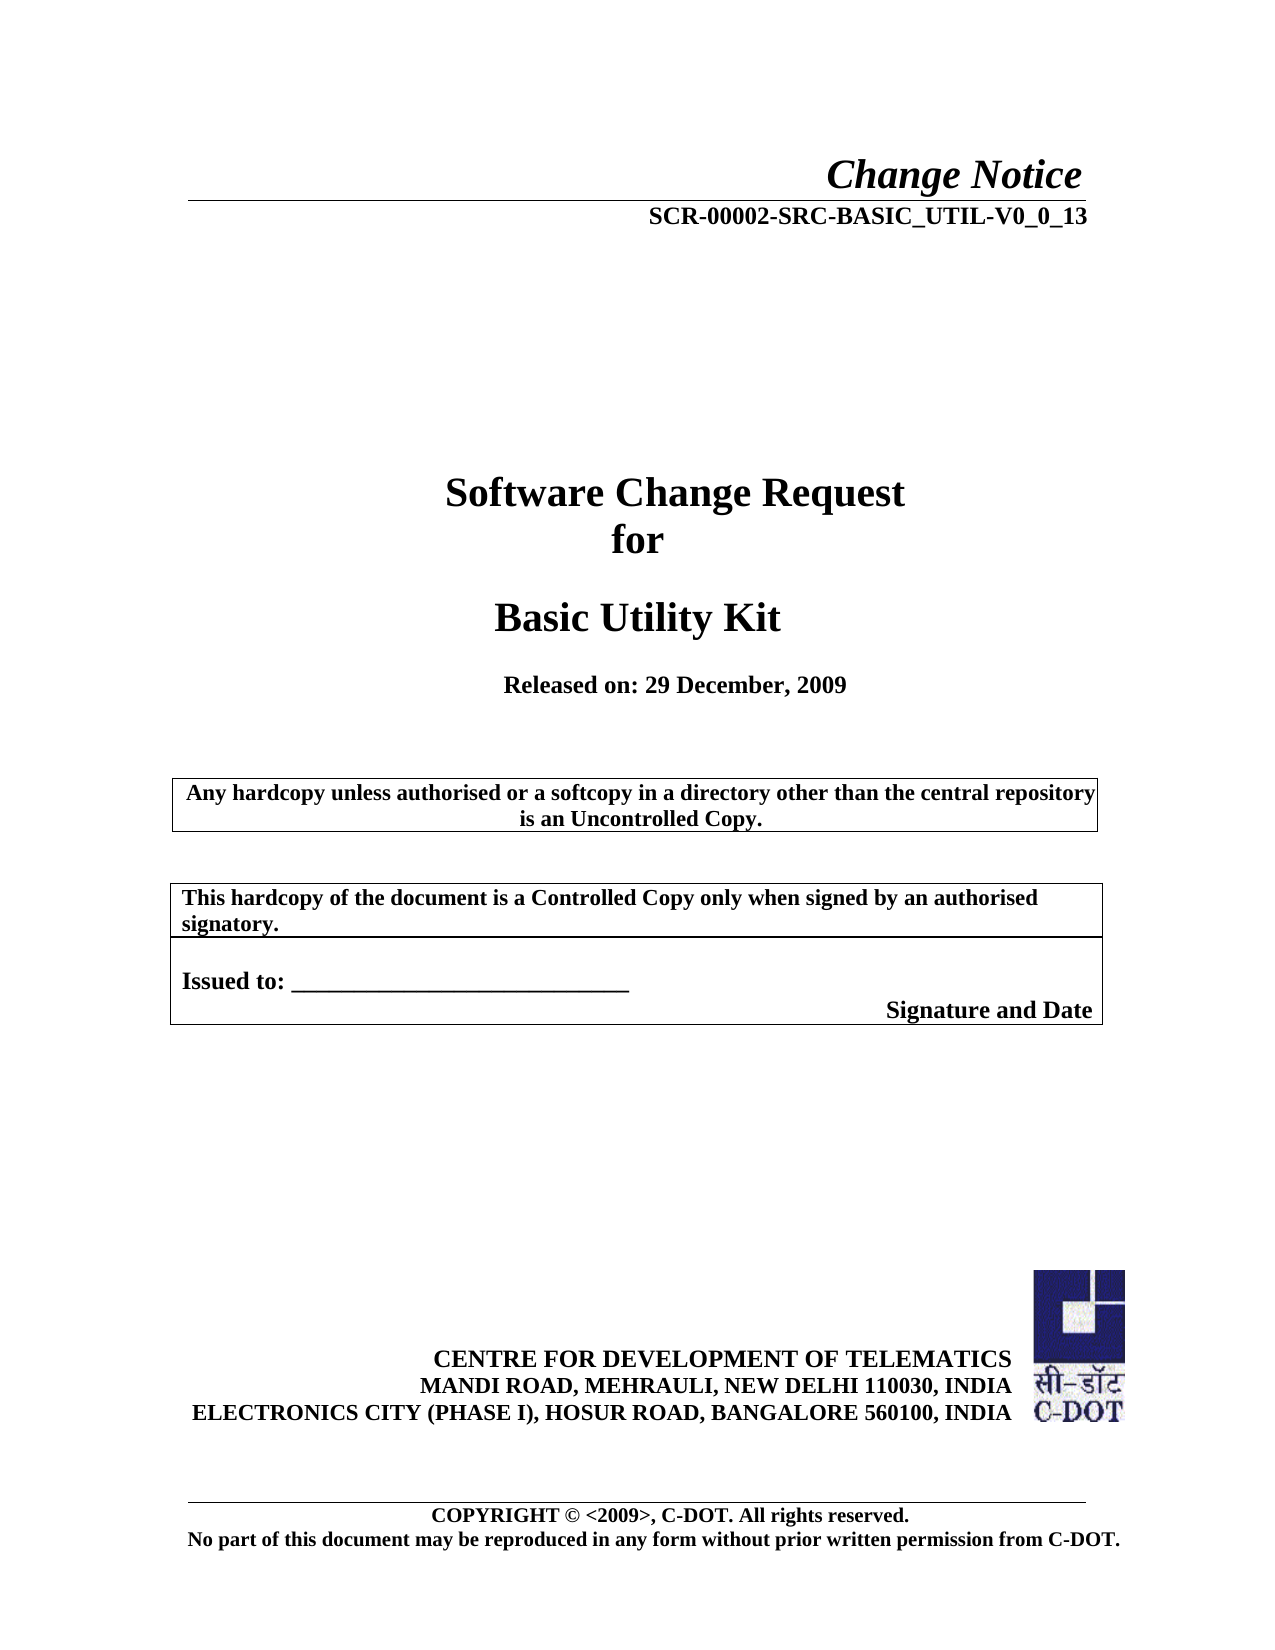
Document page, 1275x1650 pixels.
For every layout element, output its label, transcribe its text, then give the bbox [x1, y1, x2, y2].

text Released on: 29 December, 2009 [187, 670, 1162, 698]
text MANDI ROAD, MEHRAULI, NEW DELHI 110030, INDIA [188, 1373, 1012, 1399]
text CENTRE FOR DEVELOPMENT OF TELEMATICS [188, 1344, 1012, 1373]
text Basic Utility Kit [187, 592, 1087, 640]
table_cell Issued to: ___________________________ Signature and Date [171, 938, 1102, 1024]
text ELECTRONICS CITY (PHASE I), HOSUR ROAD, BANGALORE 560100, INDIA [188, 1399, 1012, 1425]
table_header This hardcopy of the document is a Controlled Copy only when signed by an authorised signatory. [171, 884, 1102, 936]
text for [187, 515, 1087, 563]
text Change Notice [187, 150, 1086, 201]
text Software Change Request [187, 467, 1162, 515]
picture [1033, 1270, 1125, 1422]
text SCR-00002-SRC-BASIC_UTIL-V0_0_13 [187, 201, 1087, 230]
table_header Any hardcopy unless authorised or a softcopy in a directory other than the central repository is an Uncontrolled Copy. [173, 779, 1097, 831]
